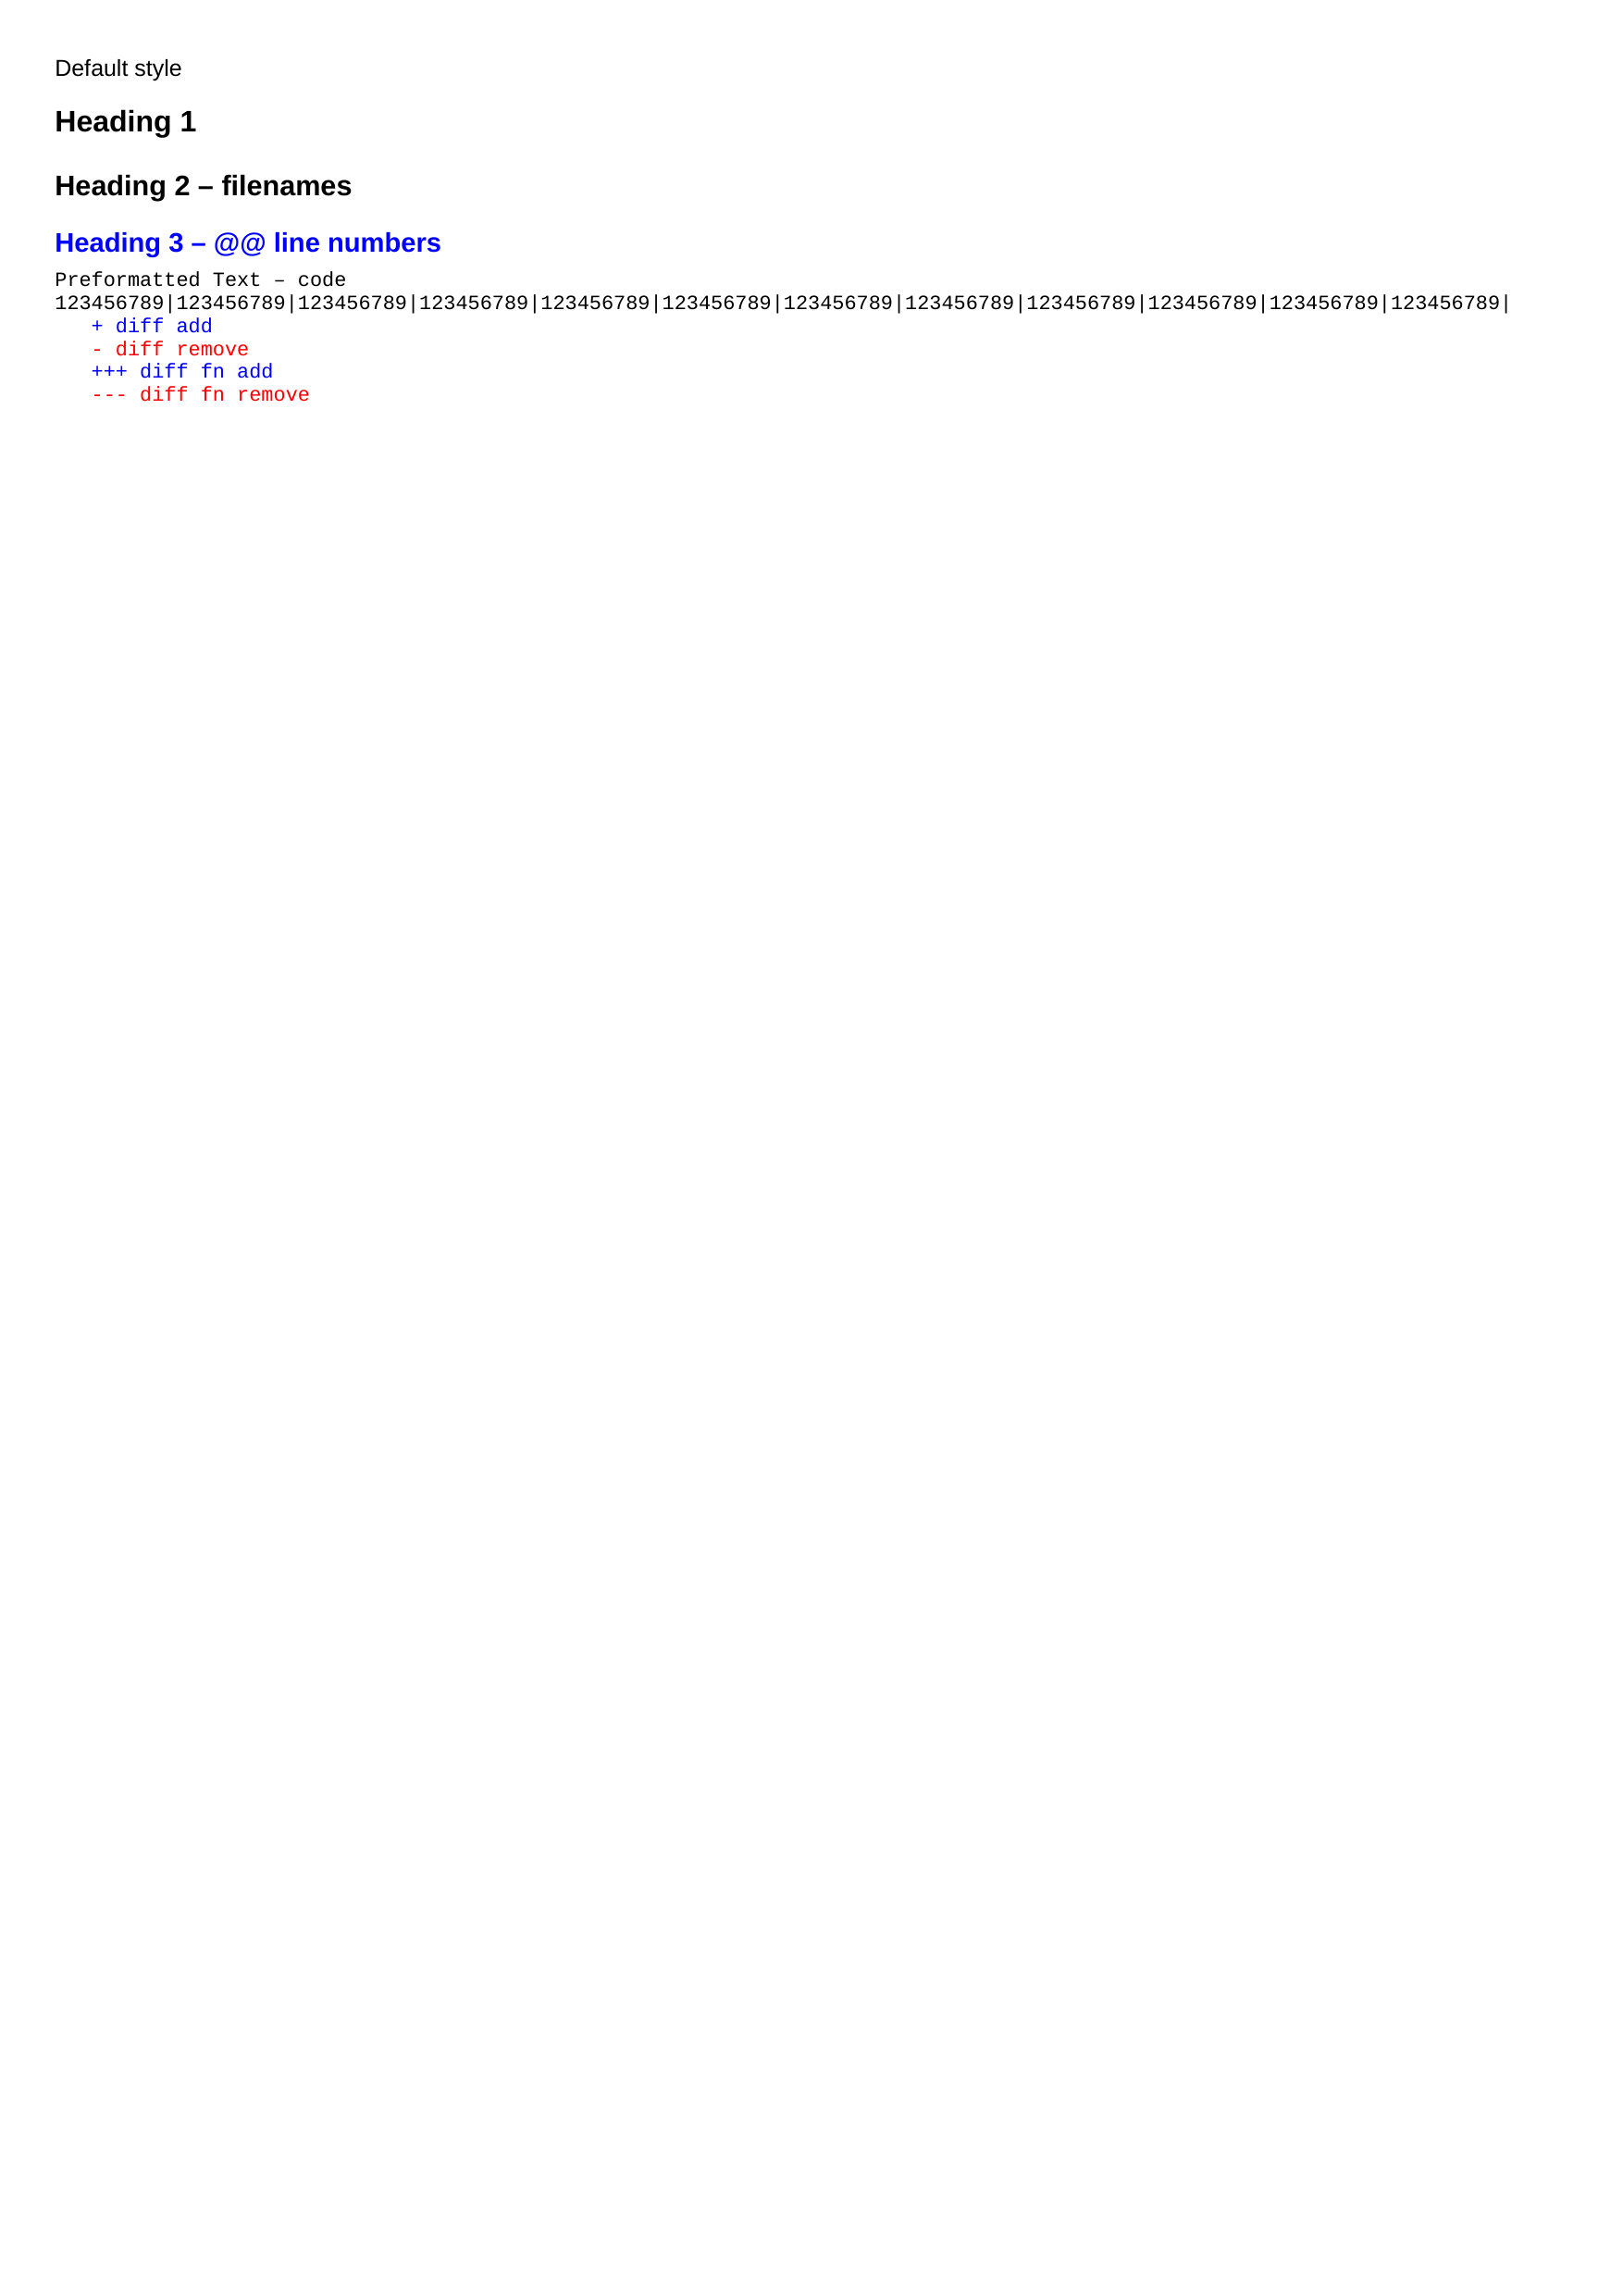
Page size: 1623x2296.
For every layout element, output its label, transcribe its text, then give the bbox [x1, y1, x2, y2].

text Default style [55, 55, 1568, 81]
subtitle Heading 1 [55, 105, 1568, 139]
text Preformatted Text – code [55, 269, 1568, 292]
text 123456789|123456789|123456789|123456789|123456789|123456789|123456789|123456789|123456789|123456789|123456789|123456789| [55, 292, 1568, 316]
text --- diff fn remove [55, 384, 1568, 407]
subtitle Heading 2 – filenames [55, 169, 1568, 202]
subtitle Heading 3 – @@ line numbers [55, 227, 1568, 258]
text - diff remove [55, 339, 1568, 362]
text + diff add [55, 316, 1568, 339]
text +++ diff fn add [55, 362, 1568, 384]
